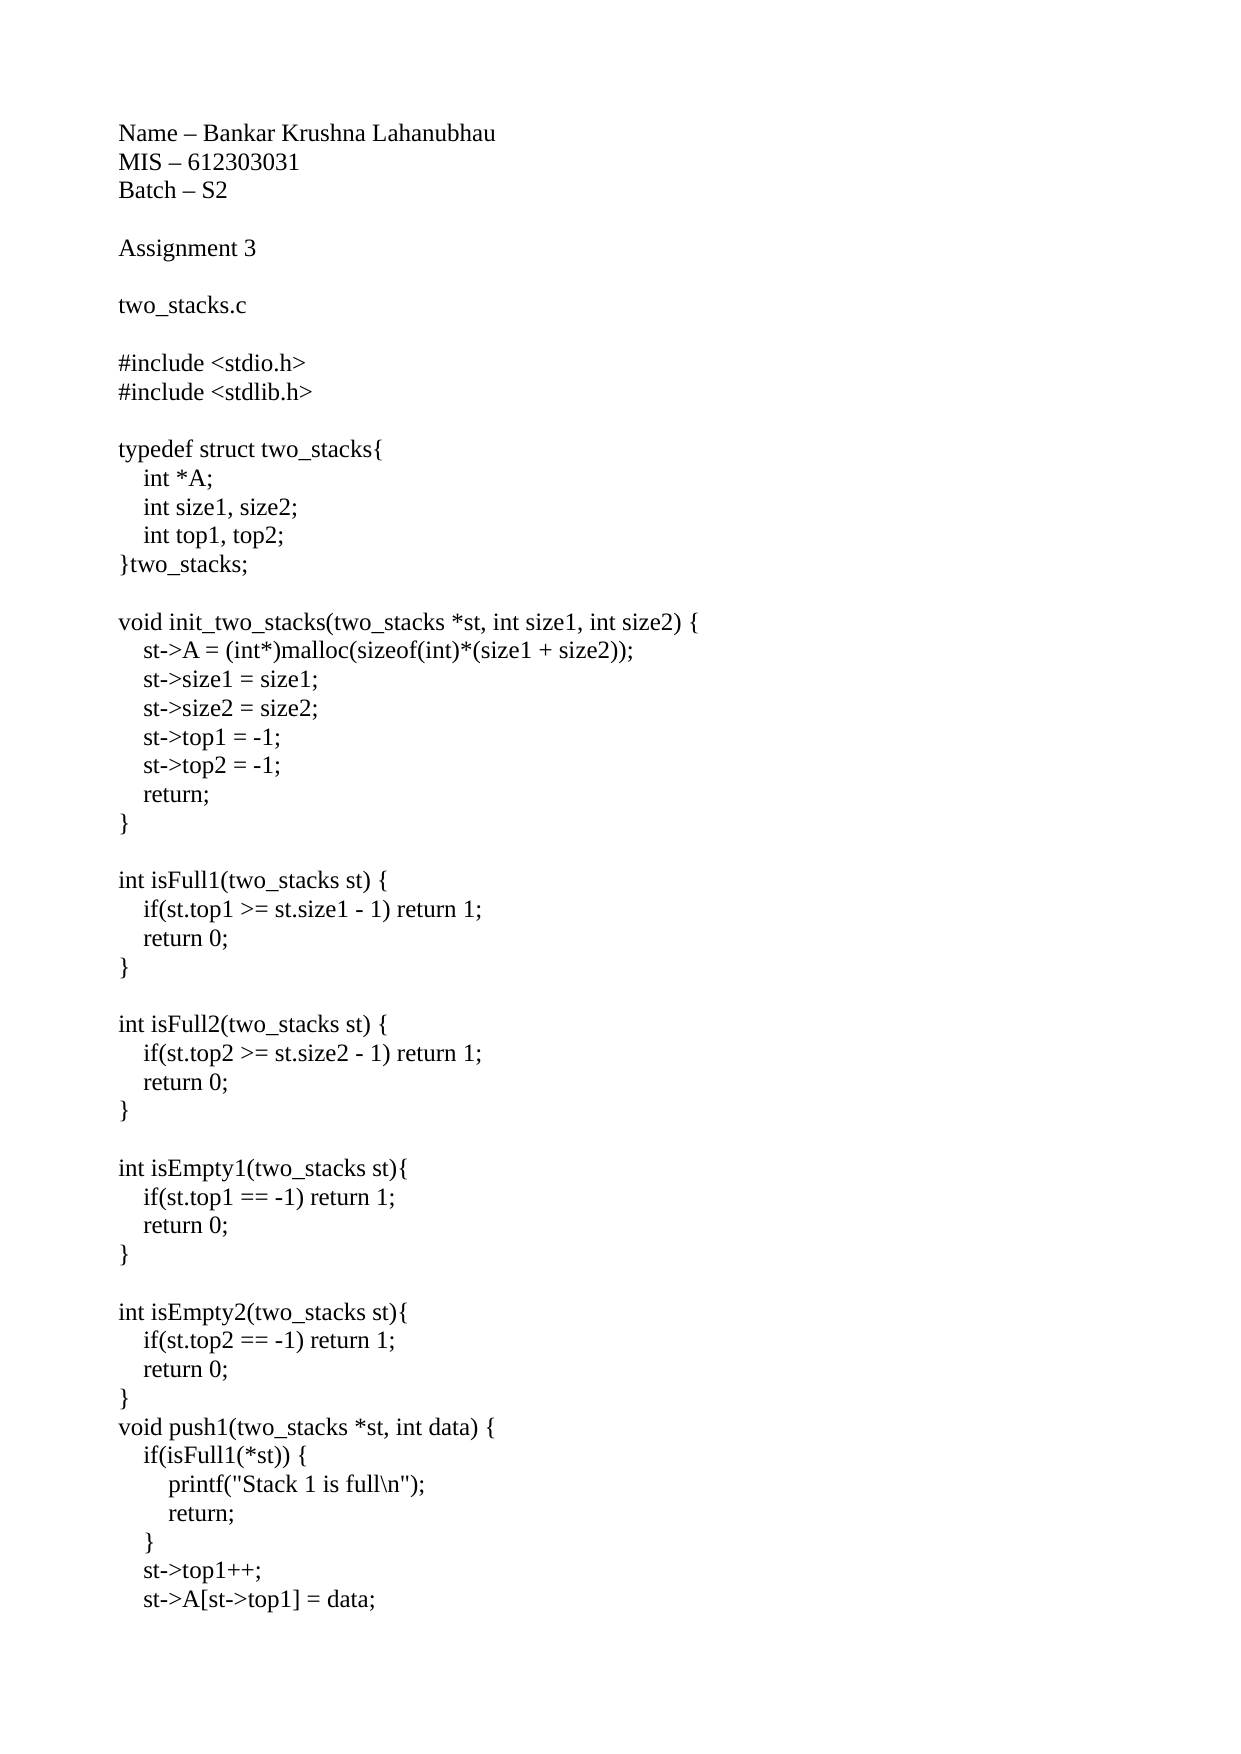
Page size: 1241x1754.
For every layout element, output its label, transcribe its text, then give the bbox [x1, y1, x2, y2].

text int top1, top2; [118, 521, 1122, 549]
text int *A; [118, 463, 1122, 492]
text st->size2 = size2; [118, 693, 1122, 722]
text if(isFull1(*st)) { [118, 1441, 1122, 1469]
text MIS – 612303031 [118, 147, 1122, 176]
text return 0; [118, 923, 1122, 952]
text return; [118, 1498, 1122, 1527]
text int isEmpty2(two_stacks st){ [118, 1297, 1122, 1326]
text } [118, 952, 1122, 981]
text void init_two_stacks(two_stacks *st, int size1, int size2) { [118, 607, 1122, 636]
text st->size1 = size1; [118, 664, 1122, 693]
text }two_stacks; [118, 549, 1122, 578]
text printf("Stack 1 is full\n"); [118, 1469, 1122, 1498]
text } [118, 1096, 1122, 1124]
text st->A = (int*)malloc(sizeof(int)*(size1 + size2)); [118, 636, 1122, 664]
text } [118, 808, 1122, 837]
text return; [118, 779, 1122, 808]
text return 0; [118, 1354, 1122, 1383]
text if(st.top2 >= st.size2 - 1) return 1; [118, 1038, 1122, 1067]
text st->top2 = -1; [118, 751, 1122, 779]
text two_stacks.c [118, 291, 1122, 319]
text if(st.top1 == -1) return 1; [118, 1182, 1122, 1211]
text } [118, 1527, 1122, 1556]
text int isFull2(two_stacks st) { [118, 1009, 1122, 1038]
text int size1, size2; [118, 492, 1122, 521]
text #include <stdlib.h> [118, 377, 1122, 406]
text st->A[st->top1] = data; [118, 1584, 1122, 1613]
text } [118, 1239, 1122, 1268]
text void push1(two_stacks *st, int data) { [118, 1412, 1122, 1441]
text typedef struct two_stacks{ [118, 434, 1122, 463]
text } [118, 1383, 1122, 1412]
text if(st.top1 >= st.size1 - 1) return 1; [118, 894, 1122, 923]
text return 0; [118, 1067, 1122, 1096]
text int isFull1(two_stacks st) { [118, 866, 1122, 894]
text if(st.top2 == -1) return 1; [118, 1326, 1122, 1354]
text st->top1 = -1; [118, 722, 1122, 751]
text Batch – S2 [118, 176, 1122, 204]
text int isEmpty1(two_stacks st){ [118, 1153, 1122, 1182]
text Name – Bankar Krushna Lahanubhau [118, 118, 1122, 147]
text return 0; [118, 1211, 1122, 1239]
text Assignment 3 [118, 233, 1122, 262]
text st->top1++; [118, 1556, 1122, 1584]
text #include <stdio.h> [118, 348, 1122, 377]
